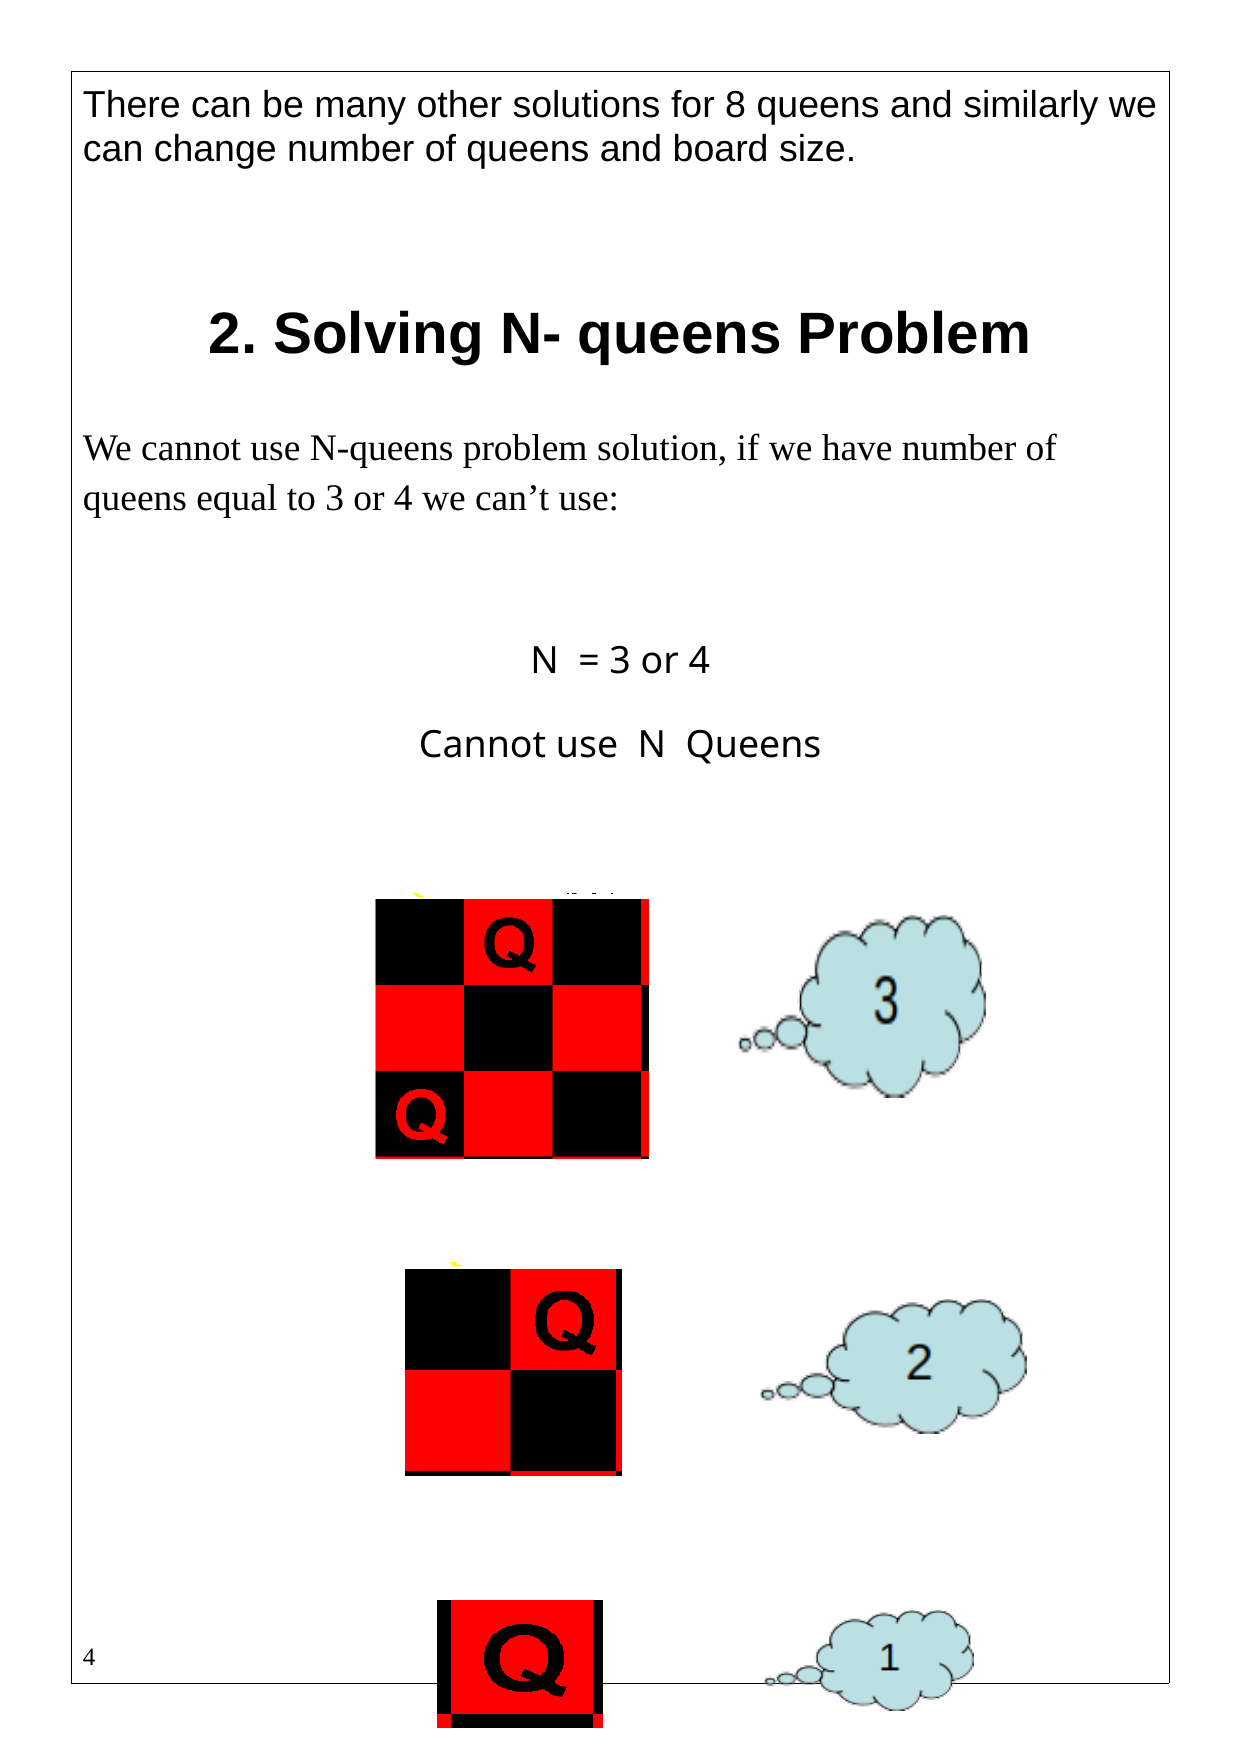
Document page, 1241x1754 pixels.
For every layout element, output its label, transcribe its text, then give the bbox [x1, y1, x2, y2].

title 2. Solving N- queens Problem [83, 298, 1157, 366]
picture [760, 1299, 1027, 1434]
text We cannot use N-queens problem solution, if we have number of queens equal to 3 or 4 we can’t use: [83, 426, 1157, 518]
title Cannot use N Queens [83, 717, 1157, 768]
picture [764, 1610, 974, 1711]
text There can be many other solutions for 8 queens and similarly we can change number of queens and board size. [83, 83, 1157, 169]
picture [738, 915, 986, 1098]
title N = 3 or 4 [83, 633, 1157, 684]
picture [437, 1592, 603, 1728]
picture [361, 893, 649, 1159]
picture [388, 1262, 622, 1476]
